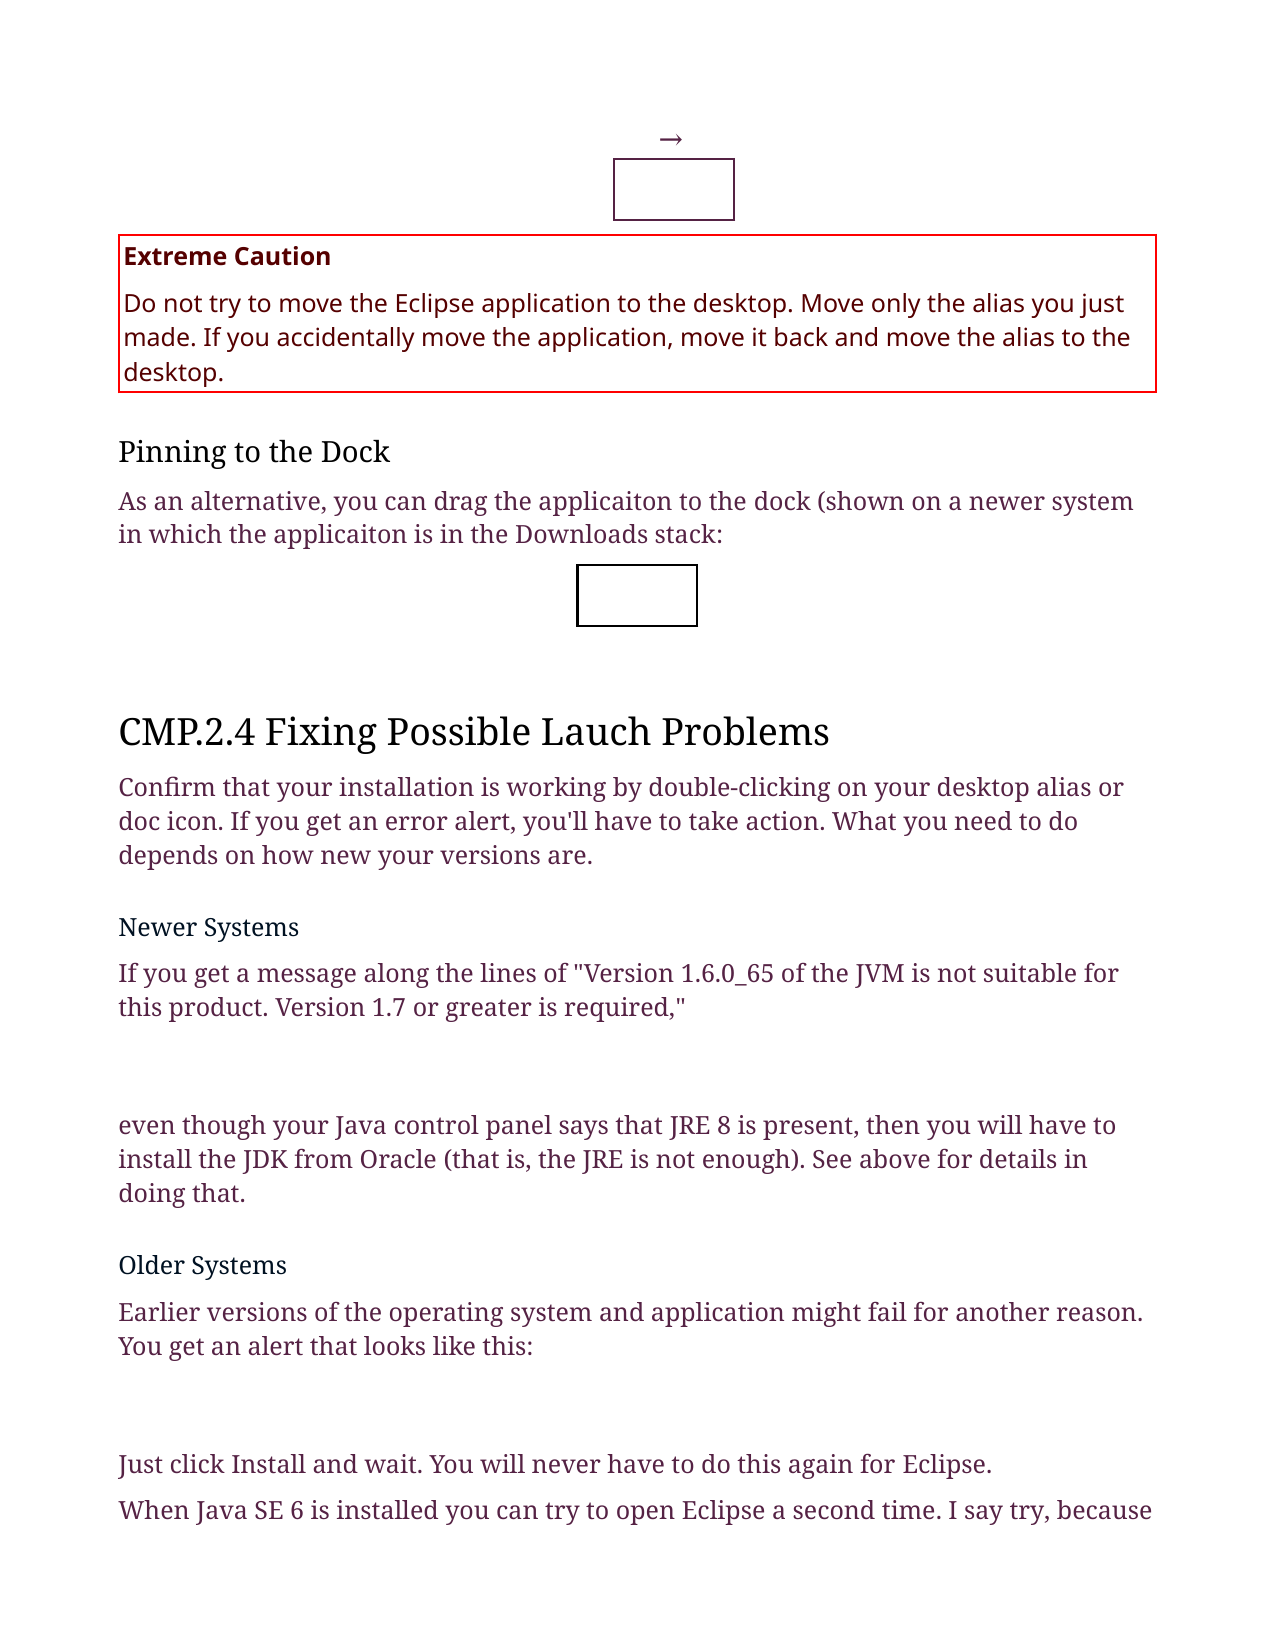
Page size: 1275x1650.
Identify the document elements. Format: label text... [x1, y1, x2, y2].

text As an alternative, you can drag the applicaiton to the dock (shown on a newer system in which the applicaiton is in the Downloads stack: [118, 483, 1157, 551]
subtitle Newer Systems [118, 909, 1157, 943]
text even though your Java control panel says that JRE 8 is present, then you will have to install the JDK from Oracle (that is, the JRE is not enough). See above for details in doing that. [118, 1108, 1157, 1210]
text When Java SE 6 is installed you can try to open Eclipse a second time. I say try, because [118, 1493, 1157, 1527]
subtitle Older Systems [118, 1247, 1157, 1282]
list → [118, 118, 1157, 221]
text Extreme Caution [120, 236, 1155, 273]
subtitle Pinning to the Dock [118, 431, 1157, 471]
text Confirm that your installation is working by double-clicking on your desktop alias or doc icon. If you get an error alert, you'll have to take action. What you need to do depends on how new your versions are. [118, 769, 1157, 871]
text Earlier versions of the operating system and application might fail for another reason. You get an alert that looks like this: [118, 1294, 1157, 1362]
text Just click Install and wait. You will never have to do this again for Eclipse. [118, 1446, 1157, 1481]
text If you get a message along the lines of "Version 1.6.0_65 of the JVM is not suitable for this product. Version 1.7 or greater is required," [118, 956, 1157, 1024]
text Do not try to move the Eclipse application to the desktop. Move only the alias you just made. If you accidentally move the application, move it back and move the alias to the desktop. [120, 280, 1155, 391]
subtitle CMP.2.4 Fixing Possible Lauch Problems [118, 706, 1157, 757]
